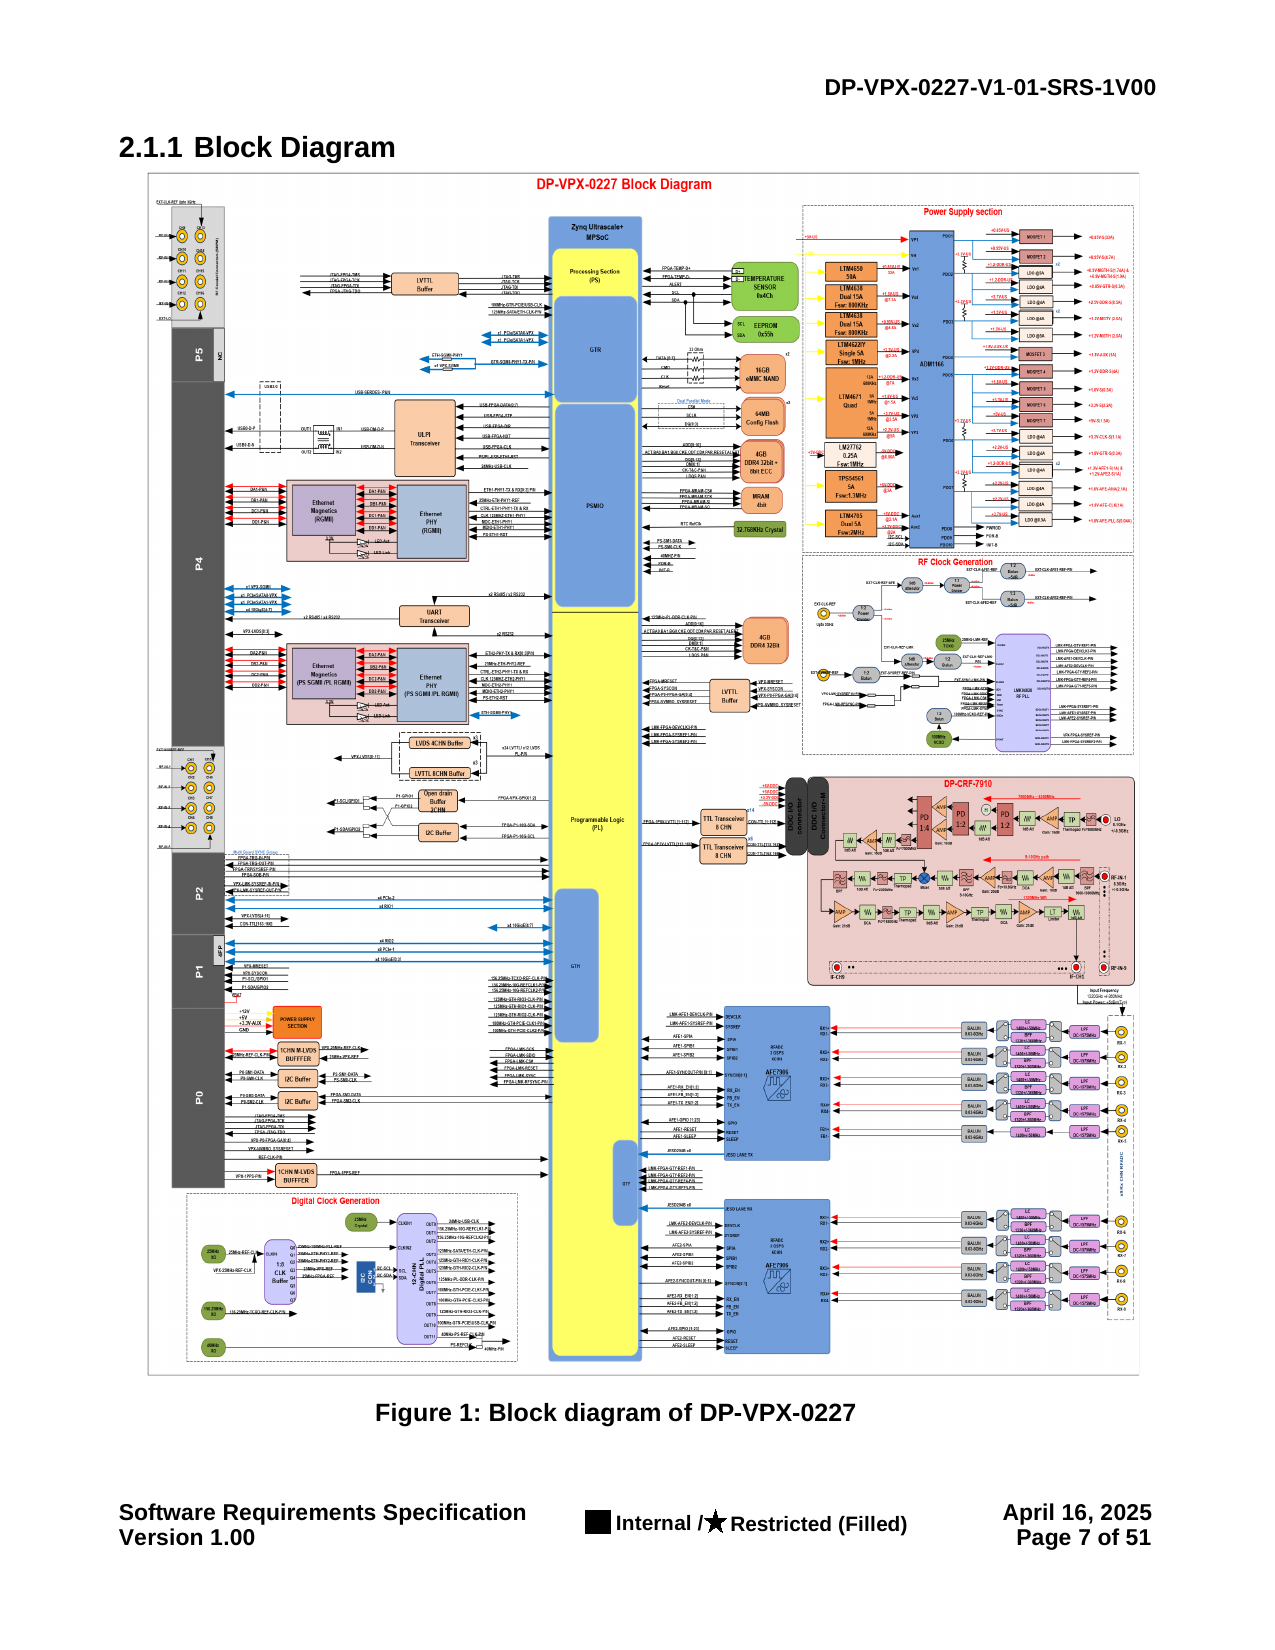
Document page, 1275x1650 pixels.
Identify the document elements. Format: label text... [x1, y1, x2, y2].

picture [145, 171, 1140, 1376]
subtitle Block Diagram [118, 129, 1156, 163]
text Figure 1: Block diagram of DP-VPX-0227 [118, 1401, 1156, 1451]
